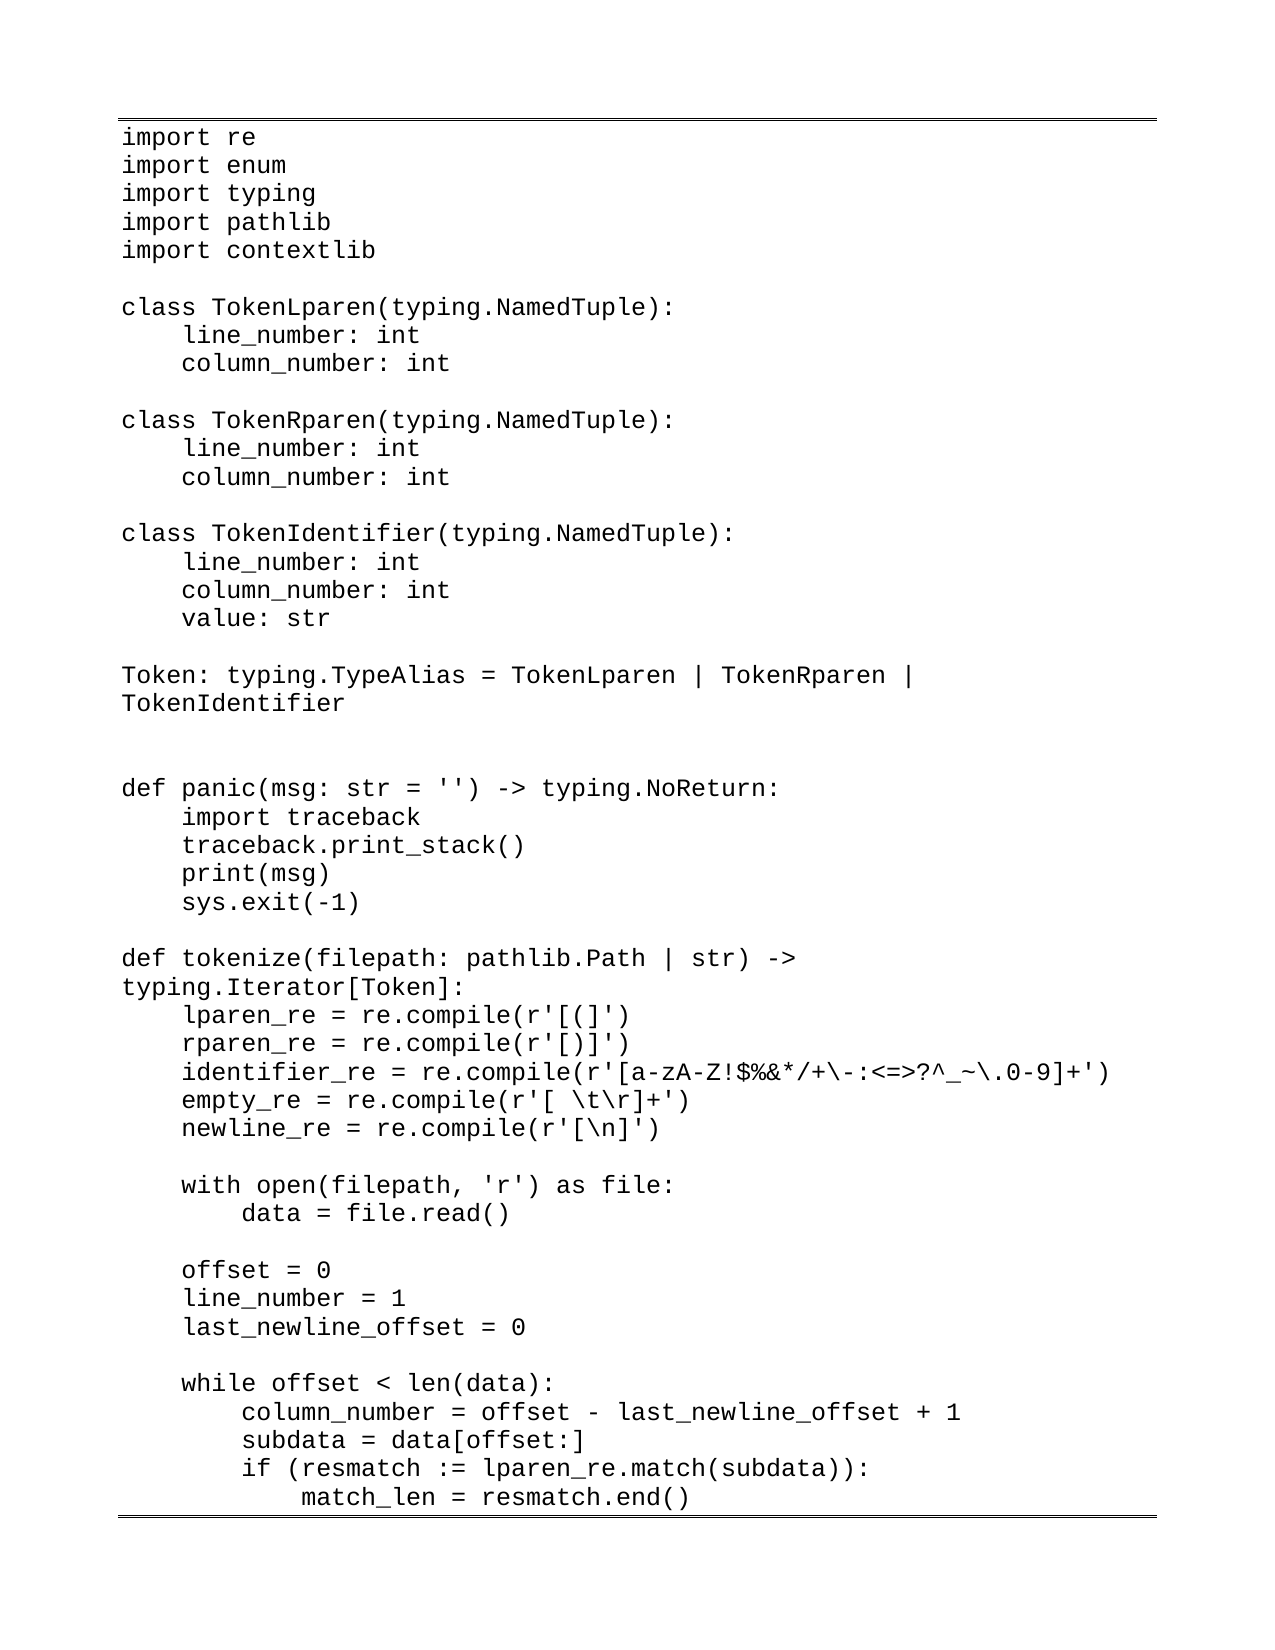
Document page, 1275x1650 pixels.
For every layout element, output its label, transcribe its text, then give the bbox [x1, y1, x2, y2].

text def panic(msg: str = '') -> typing.NoReturn: [118, 770, 1157, 798]
text value: str [118, 600, 1157, 634]
text import enum [118, 146, 1157, 175]
text column_number: int [118, 458, 1157, 492]
text line_number = 1 [118, 1280, 1157, 1308]
text data = file.read() [118, 1195, 1157, 1229]
text line_number: int [118, 316, 1157, 345]
text sys.exit(-1) [118, 883, 1157, 917]
text match_len = resmatch.end() [118, 1478, 1157, 1515]
text empty_re = re.compile(r'[ \t\r]+') [118, 1081, 1157, 1110]
text with open(filepath, 'r') as file: [118, 1166, 1157, 1195]
text newline_re = re.compile(r'[\n]') [118, 1110, 1157, 1144]
text last_newline_offset = 0 [118, 1308, 1157, 1342]
text offset = 0 [118, 1251, 1157, 1280]
text lparen_re = re.compile(r'[(]') [118, 996, 1157, 1025]
text def tokenize(filepath: pathlib.Path | str) -> typing.Iterator[Token]: [118, 940, 1157, 996]
text class TokenRparen(typing.NamedTuple): [118, 401, 1157, 430]
text import re [118, 121, 1157, 146]
text import typing [118, 175, 1157, 203]
text Token: typing.TypeAlias = TokenLparen | TokenRparen | TokenIdentifier [118, 656, 1157, 719]
text class TokenLparen(typing.NamedTuple): [118, 288, 1157, 316]
text class TokenIdentifier(typing.NamedTuple): [118, 515, 1157, 543]
text while offset < len(data): [118, 1365, 1157, 1393]
text import contextlib [118, 231, 1157, 266]
text line_number: int [118, 543, 1157, 571]
text column_number = offset - last_newline_offset + 1 [118, 1393, 1157, 1421]
text identifier_re = re.compile(r'[a-zA-Z!$%&*/+\-:<=>?^_~\.0-9]+') [118, 1053, 1157, 1081]
text import traceback [118, 798, 1157, 826]
text print(msg) [118, 855, 1157, 883]
text traceback.print_stack() [118, 826, 1157, 855]
text column_number: int [118, 345, 1157, 379]
text import pathlib [118, 203, 1157, 231]
text if (resmatch := lparen_re.match(subdata)): [118, 1450, 1157, 1478]
text column_number: int [118, 571, 1157, 600]
text subdata = data[offset:] [118, 1421, 1157, 1450]
text rparen_re = re.compile(r'[)]') [118, 1025, 1157, 1053]
text line_number: int [118, 430, 1157, 458]
